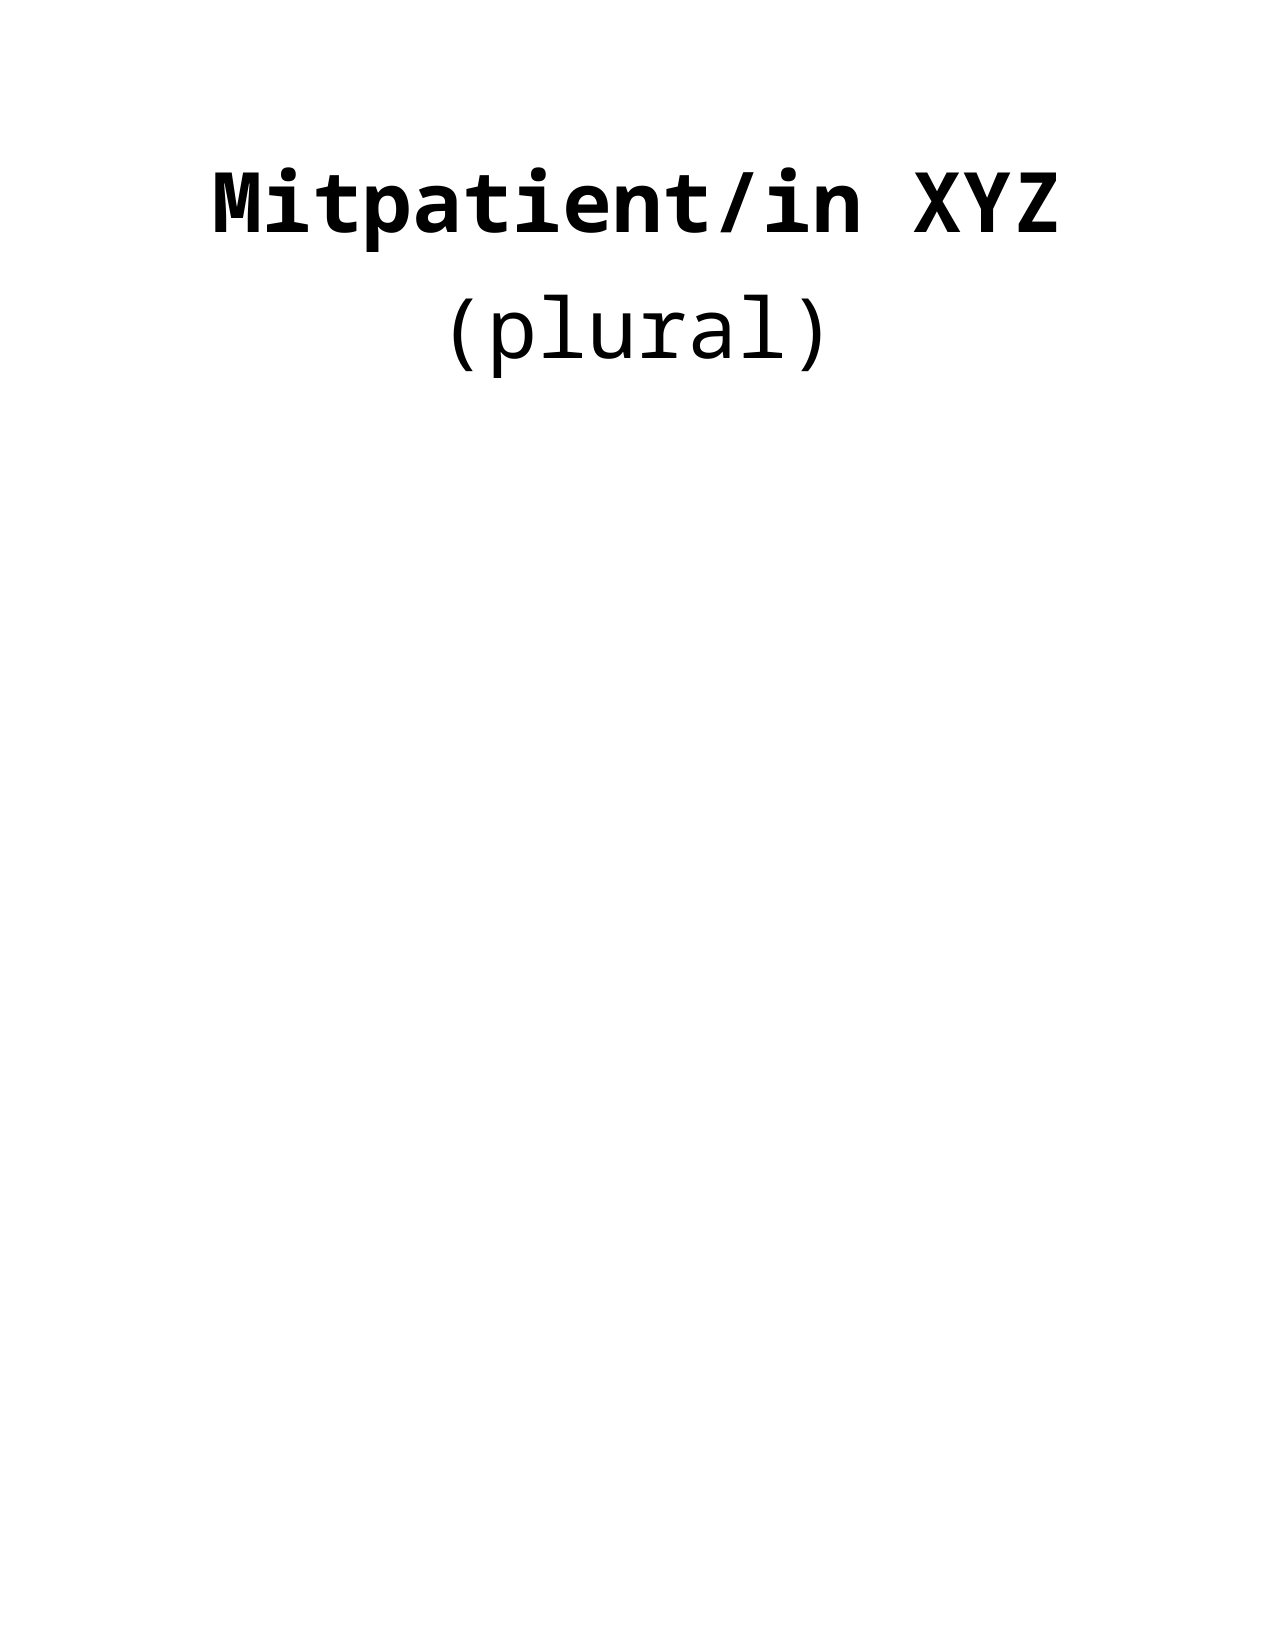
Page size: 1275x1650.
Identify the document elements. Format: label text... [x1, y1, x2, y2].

text (plural) [118, 269, 1157, 383]
title Mitpatient/in XYZ [118, 143, 1157, 257]
